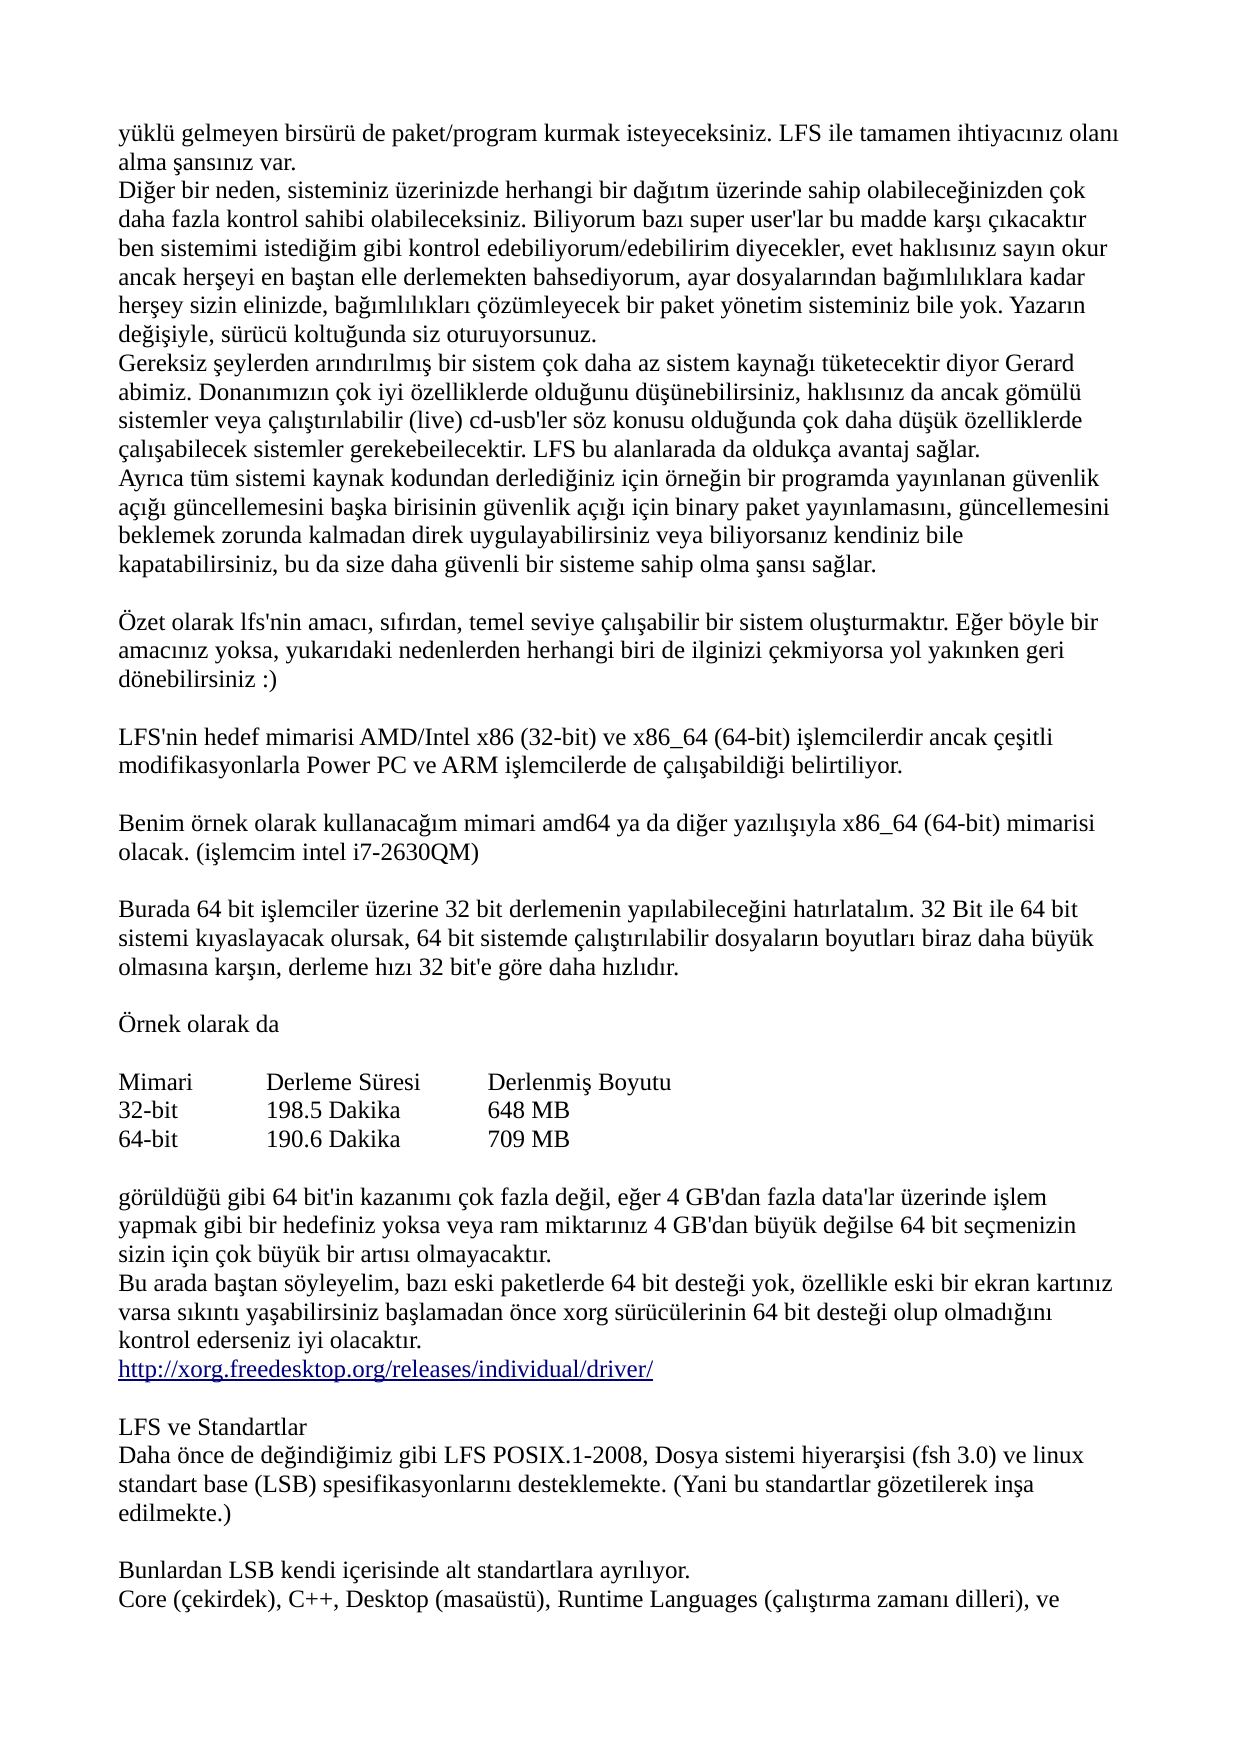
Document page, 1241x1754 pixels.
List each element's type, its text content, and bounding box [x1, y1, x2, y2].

text http://xorg.freedesktop.org/releases/individual/driver/ [118, 1354, 1122, 1383]
text LFS ve Standartlar [118, 1412, 1122, 1441]
text Benim örnek olarak kullanacağım mimari amd64 ya da diğer yazılışıyla x86_64 (64-bit) mimarisi olacak. (işlemcim intel i7-2630QM) [118, 808, 1122, 866]
text Gereksiz şeylerden arındırılmış bir sistem çok daha az sistem kaynağı tüketecektir diyor Gerard abimiz. Donanımızın çok iyi özelliklerde olduğunu düşünebilirsiniz, haklısınız da ancak gömülü sistemler veya çalıştırılabilir (live) cd-usb'ler söz konusu olduğunda çok daha düşük özelliklerde çalışabilecek sistemler gerekebeilecektir. LFS bu alanlarada da oldukça avantaj sağlar. [118, 348, 1122, 463]
text görüldüğü gibi 64 bit'in kazanımı çok fazla değil, eğer 4 GB'dan fazla data'lar üzerinde işlem yapmak gibi bir hedefiniz yoksa veya ram miktarınız 4 GB'dan büyük değilse 64 bit seçmenizin sizin için çok büyük bir artısı olmayacaktır. [118, 1182, 1122, 1268]
text Core (çekirdek), C++, Desktop (masaüstü), Runtime Languages (çalıştırma zamanı dilleri), ve [118, 1584, 1122, 1613]
text yüklü gelmeyen birsürü de paket/program kurmak isteyeceksiniz. LFS ile tamamen ihtiyacınız olanı alma şansınız var. [118, 118, 1122, 176]
text Örnek olarak da [118, 1009, 1122, 1038]
text Daha önce de değindiğimiz gibi LFS POSIX.1-2008, Dosya sistemi hiyerarşisi (fsh 3.0) ve linux standart base (LSB) spesifikasyonlarını desteklemekte. (Yani bu standartlar gözetilerek inşa edilmekte.) [118, 1441, 1122, 1527]
text Özet olarak lfs'nin amacı, sıfırdan, temel seviye çalışabilir bir sistem oluşturmaktır. Eğer böyle bir amacınız yoksa, yukarıdaki nedenlerden herhangi biri de ilginizi çekmiyorsa yol yakınken geri dönebilirsiniz :) [118, 607, 1122, 693]
text Burada 64 bit işlemciler üzerine 32 bit derlemenin yapılabileceğini hatırlatalım. 32 Bit ile 64 bit sistemi kıyaslayacak olursak, 64 bit sistemde çalıştırılabilir dosyaların boyutları biraz daha büyük olmasına karşın, derleme hızı 32 bit'e göre daha hızlıdır. [118, 894, 1122, 981]
text Bunlardan LSB kendi içerisinde alt standartlara ayrılıyor. [118, 1556, 1122, 1584]
text 64-bit 190.6 Dakika 709 MB [118, 1124, 1122, 1153]
text Mimari Derleme Süresi Derlenmiş Boyutu [118, 1067, 1122, 1096]
text Ayrıca tüm sistemi kaynak kodundan derlediğiniz için örneğin bir programda yayınlanan güvenlik açığı güncellemesini başka birisinin güvenlik açığı için binary paket yayınlamasını, güncellemesini beklemek zorunda kalmadan direk uygulayabilirsiniz veya biliyorsanız kendiniz bile kapatabilirsiniz, bu da size daha güvenli bir sisteme sahip olma şansı sağlar. [118, 463, 1122, 578]
text Bu arada baştan söyleyelim, bazı eski paketlerde 64 bit desteği yok, özellikle eski bir ekran kartınız varsa sıkıntı yaşabilirsiniz başlamadan önce xorg sürücülerinin 64 bit desteği olup olmadığını kontrol ederseniz iyi olacaktır. [118, 1268, 1122, 1354]
text Diğer bir neden, sisteminiz üzerinizde herhangi bir dağıtım üzerinde sahip olabileceğinizden çok daha fazla kontrol sahibi olabileceksiniz. Biliyorum bazı super user'lar bu madde karşı çıkacaktır ben sistemimi istediğim gibi kontrol edebiliyorum/edebilirim diyecekler, evet haklısınız sayın okur ancak herşeyi en baştan elle derlemekten bahsediyorum, ayar dosyalarından bağımlılıklara kadar herşey sizin elinizde, bağımlılıkları çözümleyecek bir paket yönetim sisteminiz bile yok. Yazarın değişiyle, sürücü koltuğunda siz oturuyorsunuz. [118, 176, 1122, 348]
text 32-bit 198.5 Dakika 648 MB [118, 1096, 1122, 1124]
text LFS'nin hedef mimarisi AMD/Intel x86 (32-bit) ve x86_64 (64-bit) işlemcilerdir ancak çeşitli modifikasyonlarla Power PC ve ARM işlemcilerde de çalışabildiği belirtiliyor. [118, 722, 1122, 779]
